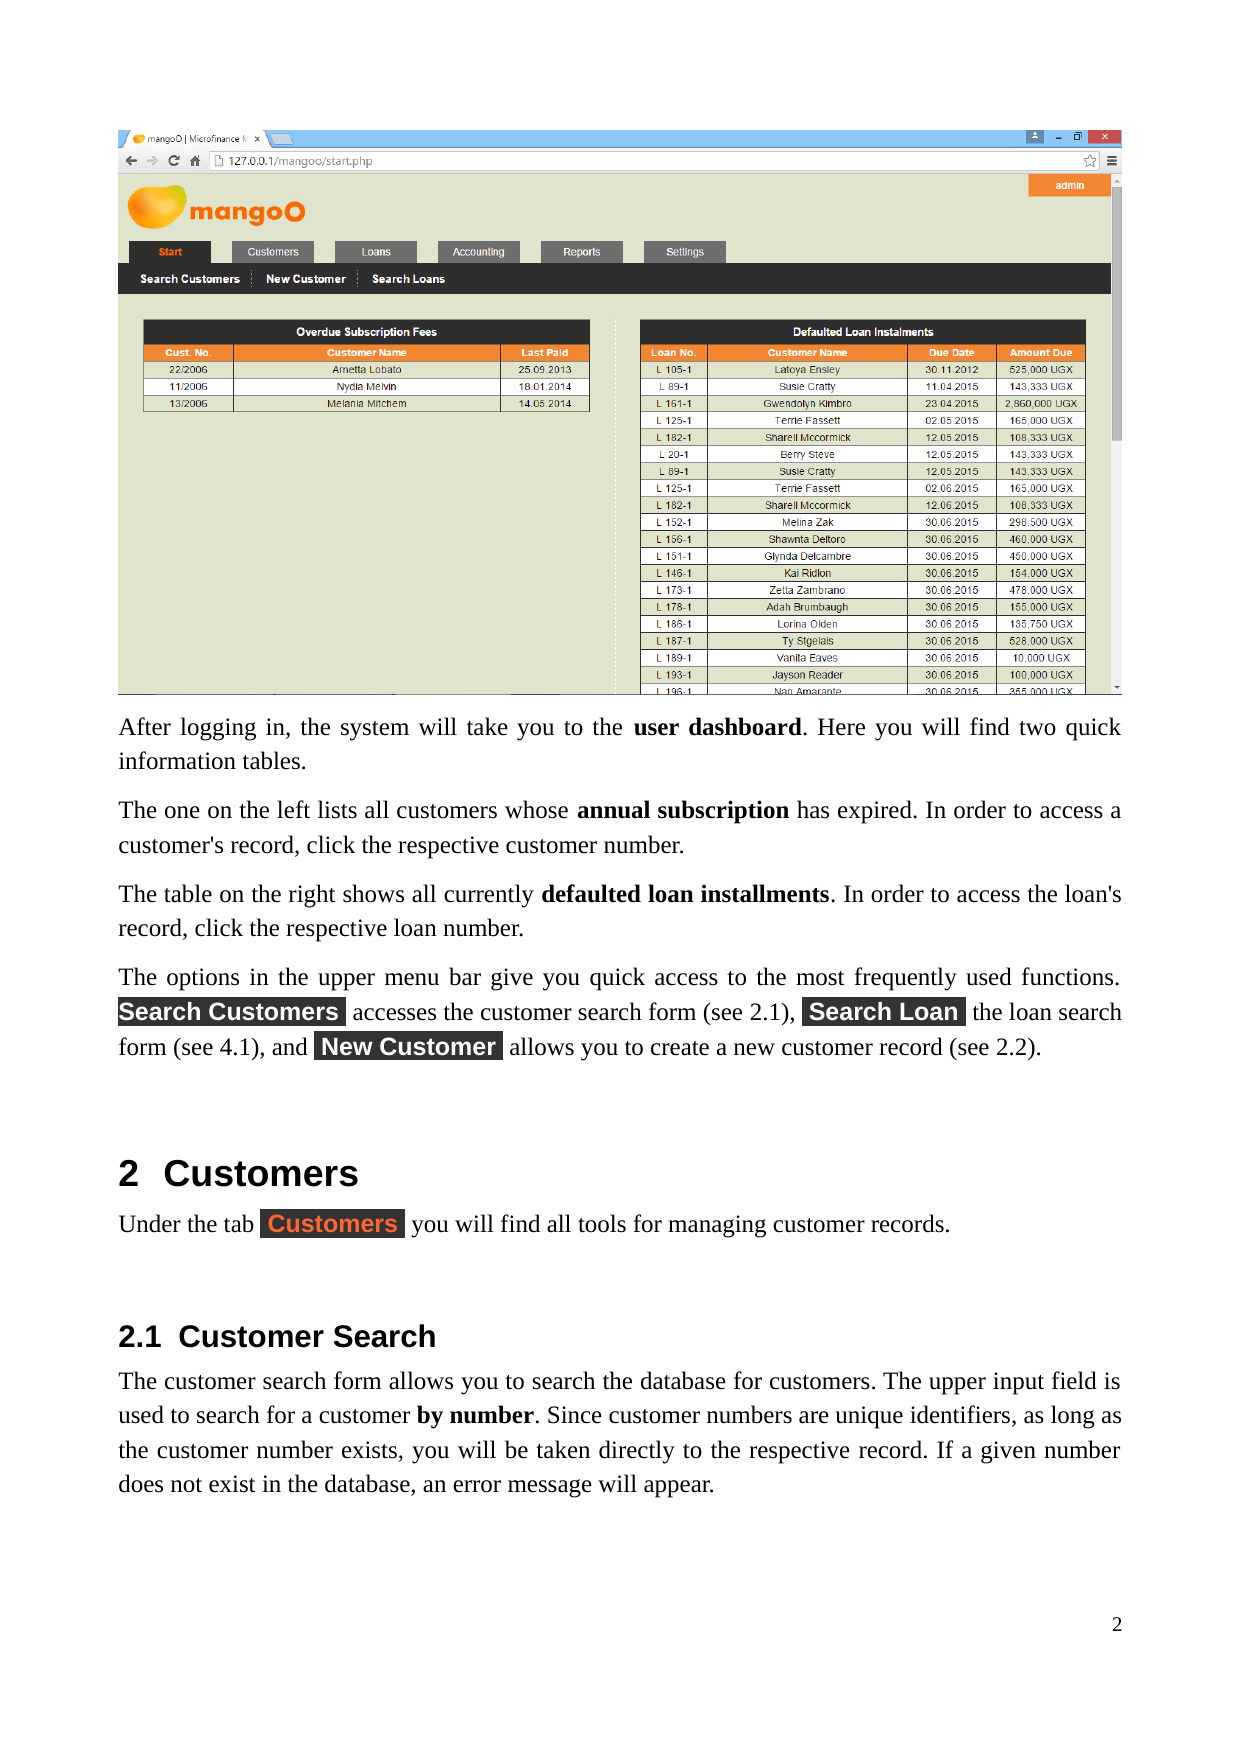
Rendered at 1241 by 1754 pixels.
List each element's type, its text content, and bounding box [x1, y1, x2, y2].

text The table on the right shows all currently defaulted loan installments. In order to access the loan's record, click the respective loan number. [118, 879, 1122, 942]
text The options in the upper menu bar give you quick access to the most frequently used functions. Search Customers accesses the customer search form (see 2.1), Search Loan the loan search form (see 4.1), and New Customer allows you to create a new customer record (see 2.2). [118, 962, 1122, 1060]
text After logging in, the system will take you to the user dashboard. Here you will find two quick information tables. [118, 695, 1122, 775]
picture [118, 130, 1123, 695]
text Under the tab Customers you will find all tools for managing customer records. [118, 1209, 260, 1238]
text The customer search form allows you to search the database for customers. The upper input field is used to search for a customer by number. Since customer numbers are unique identifiers, as long as the customer number exists, you will be taken directly to the respective record. If a given number does not exist in the database, an error message will appear. [118, 1366, 1122, 1498]
subtitle Customers [118, 1151, 1122, 1194]
text Under the tab Customers you will find all tools for managing customer records. [405, 1209, 1122, 1238]
text The one on the left lists all customers whose annual subscription has expired. In order to access a customer's record, click the respective customer number. [118, 795, 1122, 858]
text [118, 118, 1122, 130]
subtitle Customer Search [118, 1318, 1122, 1353]
